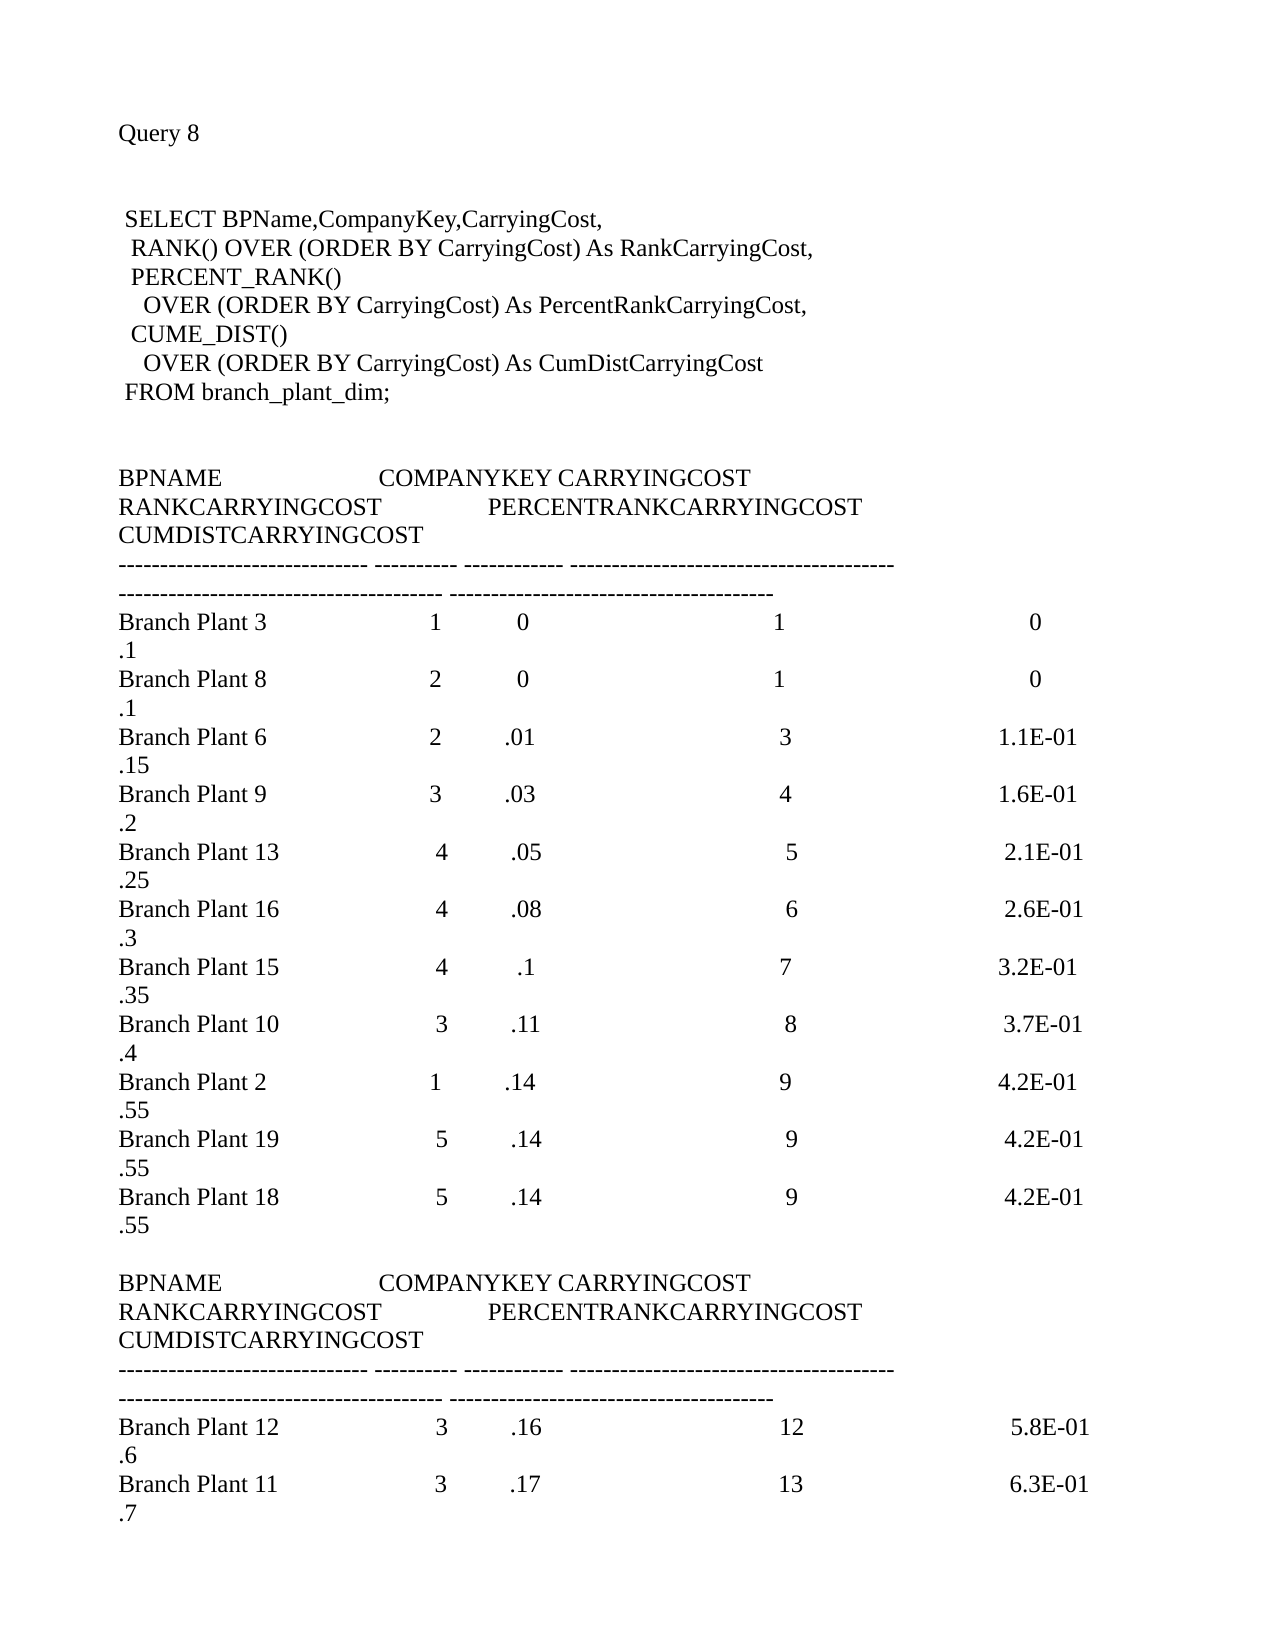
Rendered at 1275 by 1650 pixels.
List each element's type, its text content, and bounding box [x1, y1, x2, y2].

text PERCENT_RANK() [118, 262, 1157, 291]
text Branch Plant 8 2 0 1 0 .1 [118, 664, 1157, 722]
text Branch Plant 12 3 .16 12 5.8E-01 .6 [118, 1412, 1157, 1469]
text FROM branch_plant_dim; [118, 377, 1157, 406]
text Branch Plant 9 3 .03 4 1.6E-01 .2 [118, 779, 1157, 837]
text Branch Plant 3 1 0 1 0 .1 [118, 607, 1157, 664]
text BPNAME COMPANYKEY CARRYINGCOST RANKCARRYINGCOST PERCENTRANKCARRYINGCOST CUMDISTCARRYINGCOST [118, 463, 1157, 549]
text RANK() OVER (ORDER BY CarryingCost) As RankCarryingCost, [118, 233, 1157, 262]
text OVER (ORDER BY CarryingCost) As CumDistCarryingCost [118, 348, 1157, 377]
text Branch Plant 15 4 .1 7 3.2E-01 .35 [118, 952, 1157, 1009]
text OVER (ORDER BY CarryingCost) As PercentRankCarryingCost, [118, 291, 1157, 319]
text Branch Plant 16 4 .08 6 2.6E-01 .3 [118, 894, 1157, 952]
text Branch Plant 6 2 .01 3 1.1E-01 .15 [118, 722, 1157, 779]
text CUME_DIST() [118, 319, 1157, 348]
text SELECT BPName,CompanyKey,CarryingCost, [118, 204, 1157, 233]
text ------------------------------ ---------- ------------ --------------------------------------- --------------------------------------- --------------------------------------- [118, 1354, 1157, 1412]
text Query 8 [118, 118, 1157, 147]
text Branch Plant 18 5 .14 9 4.2E-01 .55 [118, 1182, 1157, 1239]
text Branch Plant 10 3 .11 8 3.7E-01 .4 [118, 1009, 1157, 1067]
text Branch Plant 2 1 .14 9 4.2E-01 .55 [118, 1067, 1157, 1124]
text Branch Plant 11 3 .17 13 6.3E-01 .7 [118, 1469, 1157, 1527]
text Branch Plant 13 4 .05 5 2.1E-01 .25 [118, 837, 1157, 894]
text ------------------------------ ---------- ------------ --------------------------------------- --------------------------------------- --------------------------------------- [118, 549, 1157, 607]
text Branch Plant 19 5 .14 9 4.2E-01 .55 [118, 1124, 1157, 1182]
text BPNAME COMPANYKEY CARRYINGCOST RANKCARRYINGCOST PERCENTRANKCARRYINGCOST CUMDISTCARRYINGCOST [118, 1268, 1157, 1354]
